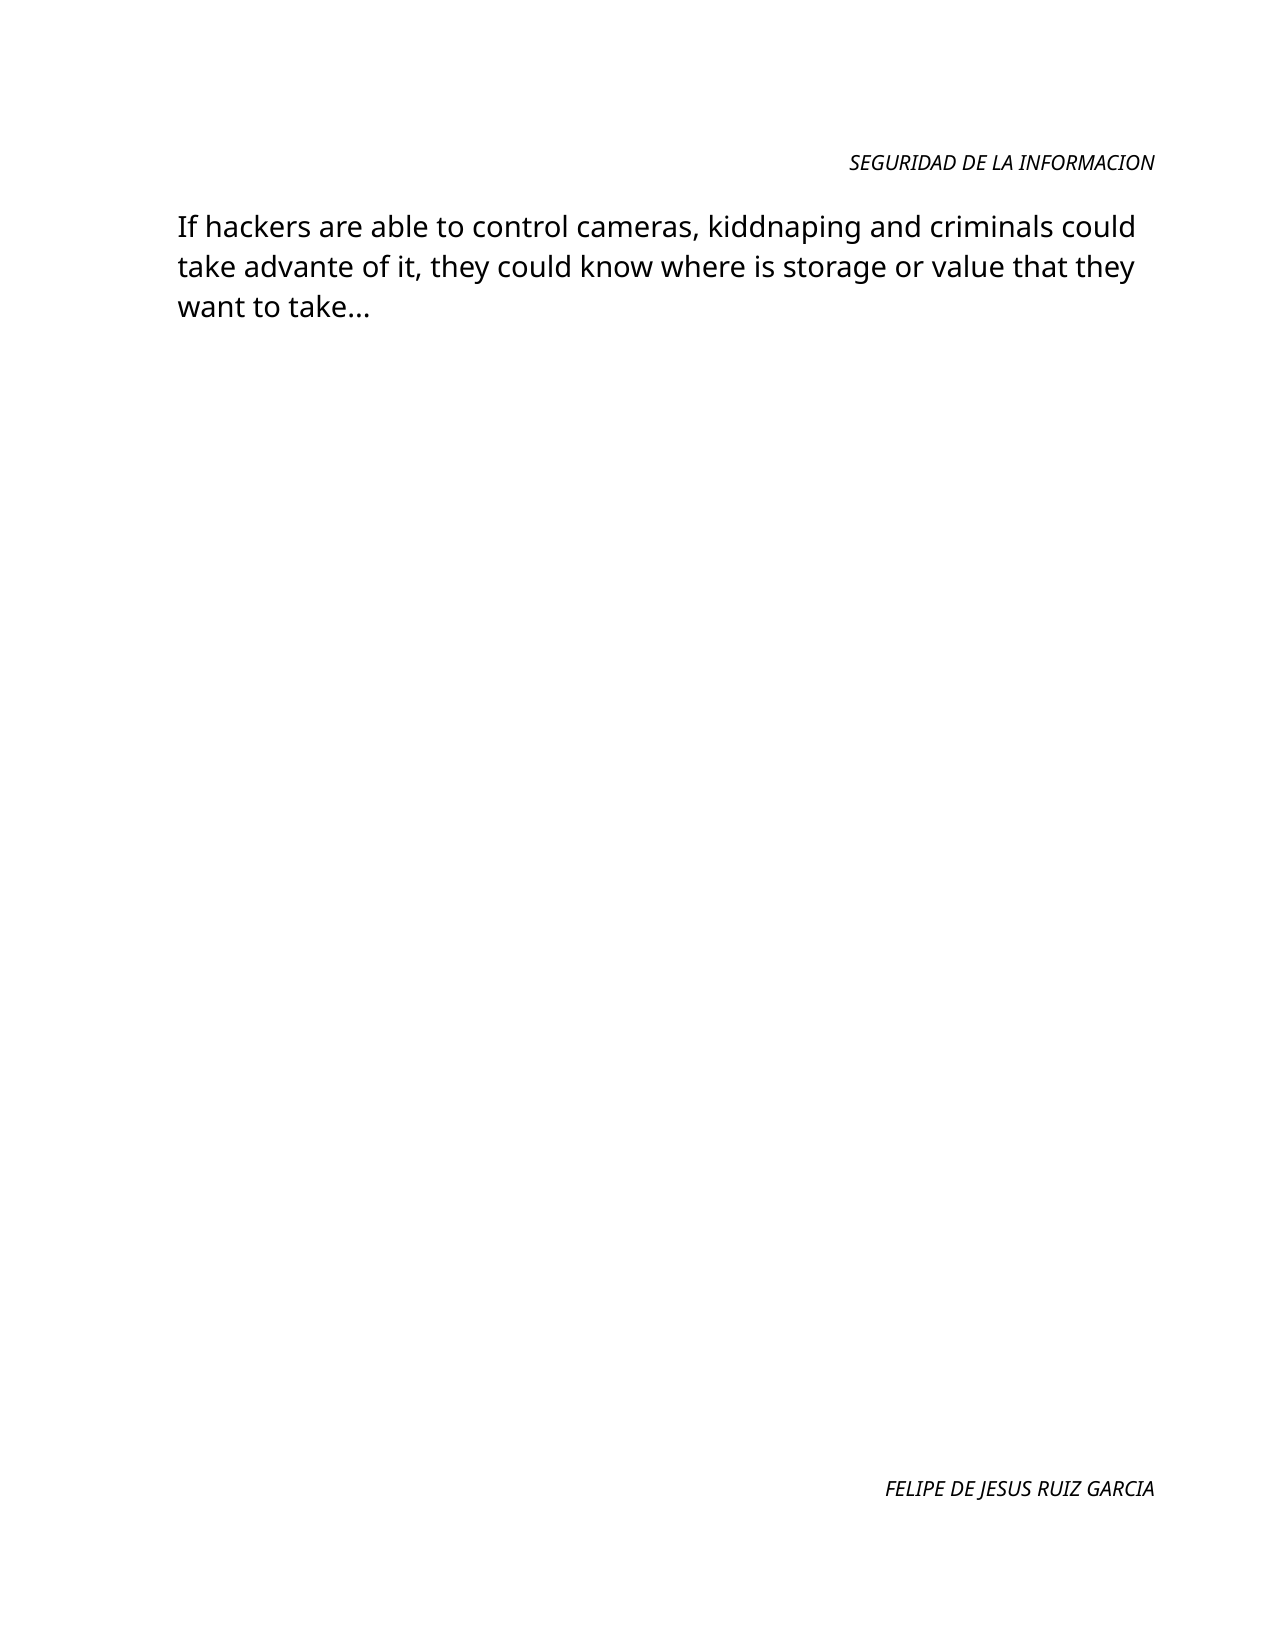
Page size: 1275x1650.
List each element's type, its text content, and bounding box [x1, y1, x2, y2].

text If hackers are able to control cameras, kiddnaping and criminals could take advante of it, they could know where is storage or value that they want to take... [177, 207, 1157, 326]
